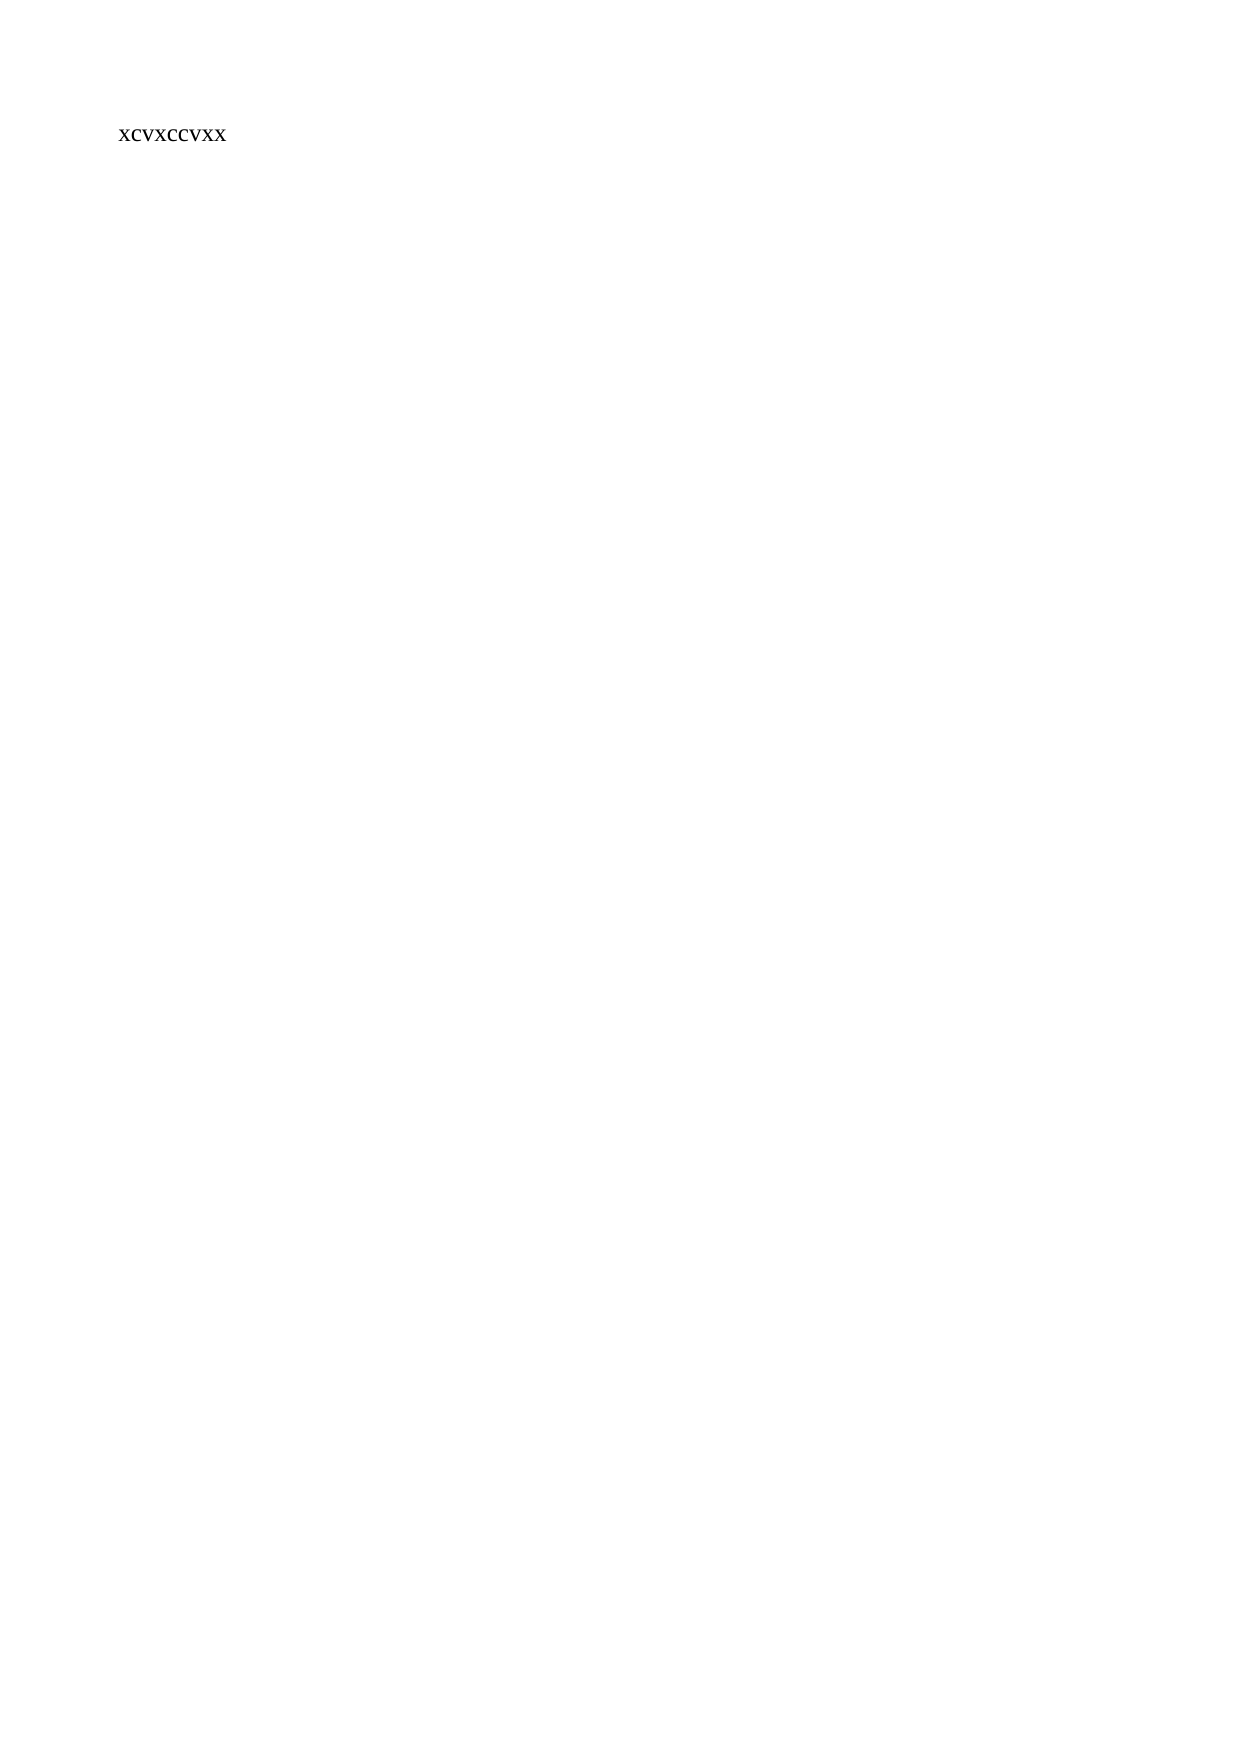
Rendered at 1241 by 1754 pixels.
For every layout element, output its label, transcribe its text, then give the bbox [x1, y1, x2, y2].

text xcvxccvxx [118, 118, 1122, 147]
